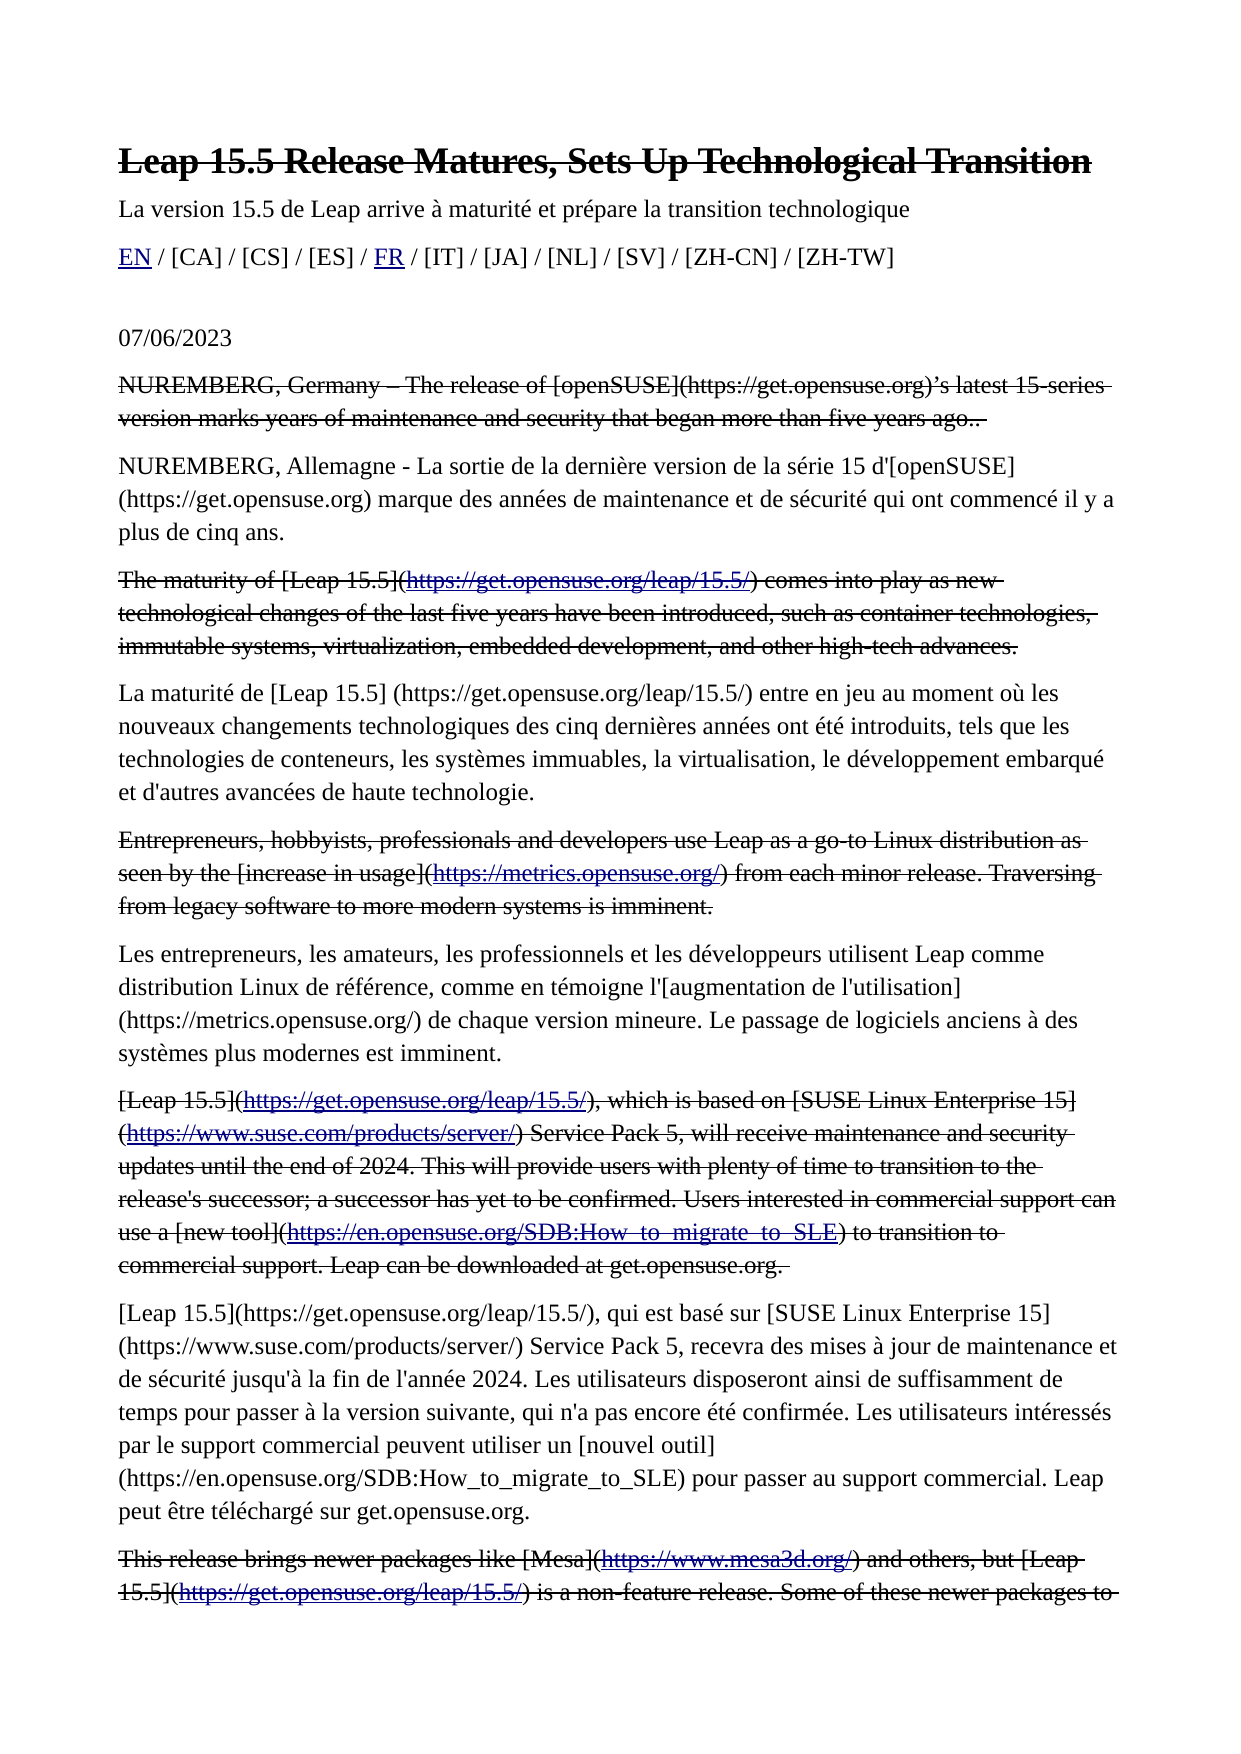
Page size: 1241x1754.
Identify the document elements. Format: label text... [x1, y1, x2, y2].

text [Leap 15.5](https://get.opensuse.org/leap/15.5/), qui est basé sur [SUSE Linux Enterprise 15](https://www.suse.com/products/server/) Service Pack 5, recevra des mises à jour de maintenance et de sécurité jusqu'à la fin de l'année 2024. Les utilisateurs disposeront ainsi de suffisamment de temps pour passer à la version suivante, qui n'a pas encore été confirmée. Les utilisateurs intéressés par le support commercial peuvent utiliser un [nouvel outil] (https://en.opensuse.org/SDB:How_to_migrate_to_SLE) pour passer au support commercial. Leap peut être téléchargé sur get.opensuse.org. [118, 1298, 1122, 1525]
text NUREMBERG, Allemagne - La sortie de la dernière version de la série 15 d'[openSUSE] (https://get.opensuse.org) marque des années de maintenance et de sécurité qui ont commencé il y a plus de cinq ans. [118, 451, 1122, 546]
text NUREMBERG, Germany – The release of [openSUSE](https://get.opensuse.org)’s latest 15-series version marks years of maintenance and security that began more than five years ago.. [118, 370, 1122, 432]
text Entrepreneurs, hobbyists, professionals and developers use Leap as a go-to Linux distribution as seen by the [increase in usage](https://metrics.opensuse.org/) from each minor release. Traversing from legacy software to more modern systems is imminent. [118, 825, 1122, 920]
text The maturity of [Leap 15.5](https://get.opensuse.org/leap/15.5/) comes into play as new technological changes of the last five years have been introduced, such as container technologies, immutable systems, virtualization, embedded development, and other high-tech advances. [118, 565, 1122, 659]
text Les entrepreneurs, les amateurs, les professionnels et les développeurs utilisent Leap comme distribution Linux de référence, comme en témoigne l'[augmentation de l'utilisation] (https://metrics.opensuse.org/) de chaque version mineure. Le passage de logiciels anciens à des systèmes plus modernes est imminent. [118, 939, 1122, 1066]
text 07/06/2023 [118, 290, 1122, 352]
text This release brings newer packages like [Mesa](https://www.mesa3d.org/) and others, but [Leap 15.5](https://get.opensuse.org/leap/15.5/) is a non-feature release. Some of these newer packages to [118, 1544, 1122, 1606]
text [Leap 15.5](https://get.opensuse.org/leap/15.5/), which is based on [SUSE Linux Enterprise 15](https://www.suse.com/products/server/) Service Pack 5, will receive maintenance and security updates until the end of 2024. This will provide users with plenty of time to transition to the release's successor; a successor has yet to be confirmed. Users interested in commercial support can use a [new tool](https://en.opensuse.org/SDB:How_to_migrate_to_SLE) to transition to commercial support. Leap can be downloaded at get.opensuse.org. [118, 1085, 1122, 1279]
subtitle Leap 15.5 Release Matures, Sets Up Technological Transition [118, 139, 1122, 182]
text EN / [CA] / [CS] / [ES] / FR / [IT] / [JA] / [NL] / [SV] / [ZH-CN] / [ZH-TW] [118, 242, 1122, 271]
text La version 15.5 de Leap arrive à maturité et prépare la transition technologique [118, 194, 1122, 223]
text La maturité de [Leap 15.5] (https://get.opensuse.org/leap/15.5/) entre en jeu au moment où les nouveaux changements technologiques des cinq dernières années ont été introduits, tels que les technologies de conteneurs, les systèmes immuables, la virtualisation, le développement embarqué et d'autres avancées de haute technologie. [118, 678, 1122, 806]
